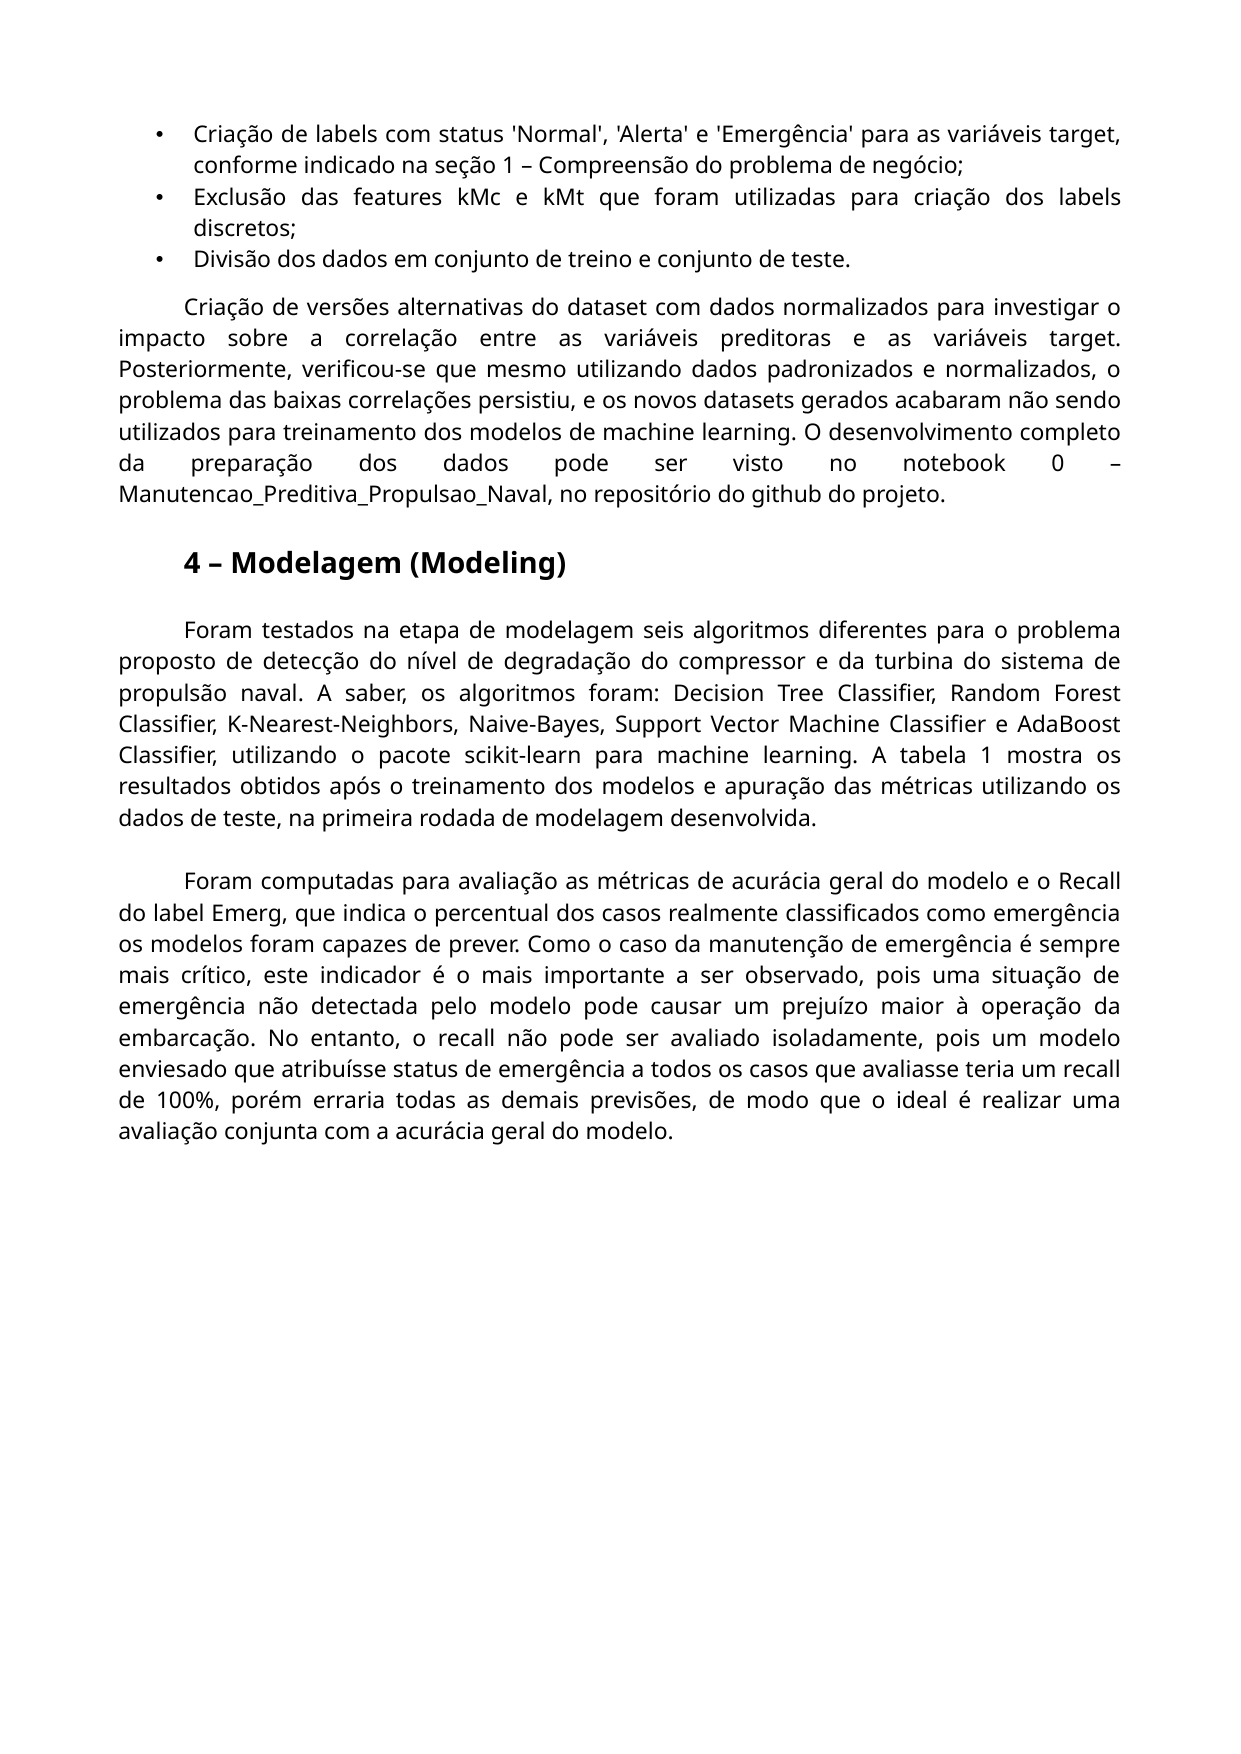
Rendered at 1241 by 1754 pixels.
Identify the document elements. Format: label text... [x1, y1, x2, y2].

text 4 – Modelagem (Modeling) [118, 542, 1122, 582]
text Criação de versões alternativas do dataset com dados normalizados para investigar o impacto sobre a correlação entre as variáveis preditoras e as variáveis target. Posteriormente, verificou-se que mesmo utilizando dados padronizados e normalizados, o problema das baixas correlações persistiu, e os novos datasets gerados acabaram não sendo utilizados para treinamento dos modelos de machine learning. O desenvolvimento completo da preparação dos dados pode ser visto no notebook 0 – Manutencao_Preditiva_Propulsao_Naval, no repositório do github do projeto. [118, 291, 1122, 509]
list Divisão dos dados em conjunto de treino e conjunto de teste. [156, 243, 1122, 274]
list Exclusão das features kMc e kMt que foram utilizadas para criação dos labels discretos; [156, 181, 1122, 243]
text Foram testados na etapa de modelagem seis algoritmos diferentes para o problema proposto de detecção do nível de degradação do compressor e da turbina do sistema de propulsão naval. A saber, os algoritmos foram: Decision Tree Classifier, Random Forest Classifier, K-Nearest-Neighbors, Naive-Bayes, Support Vector Machine Classifier e AdaBoost Classifier, utilizando o pacote scikit-learn para machine learning. A tabela 1 mostra os resultados obtidos após o treinamento dos modelos e apuração das métricas utilizando os dados de teste, na primeira rodada de modelagem desenvolvida. [118, 614, 1122, 833]
list Criação de labels com status 'Normal', 'Alerta' e 'Emergência' para as variáveis target, conforme indicado na seção 1 – Compreensão do problema de negócio; [156, 118, 1122, 181]
text Foram computadas para avaliação as métricas de acurácia geral do modelo e o Recall do label Emerg, que indica o percentual dos casos realmente classificados como emergência os modelos foram capazes de prever. Como o caso da manutenção de emergência é sempre mais crítico, este indicador é o mais importante a ser observado, pois uma situação de emergência não detectada pelo modelo pode causar um prejuízo maior à operação da embarcação. No entanto, o recall não pode ser avaliado isoladamente, pois um modelo enviesado que atribuísse status de emergência a todos os casos que avaliasse teria um recall de 100%, porém erraria todas as demais previsões, de modo que o ideal é realizar uma avaliação conjunta com a acurácia geral do modelo. [118, 865, 1122, 1147]
